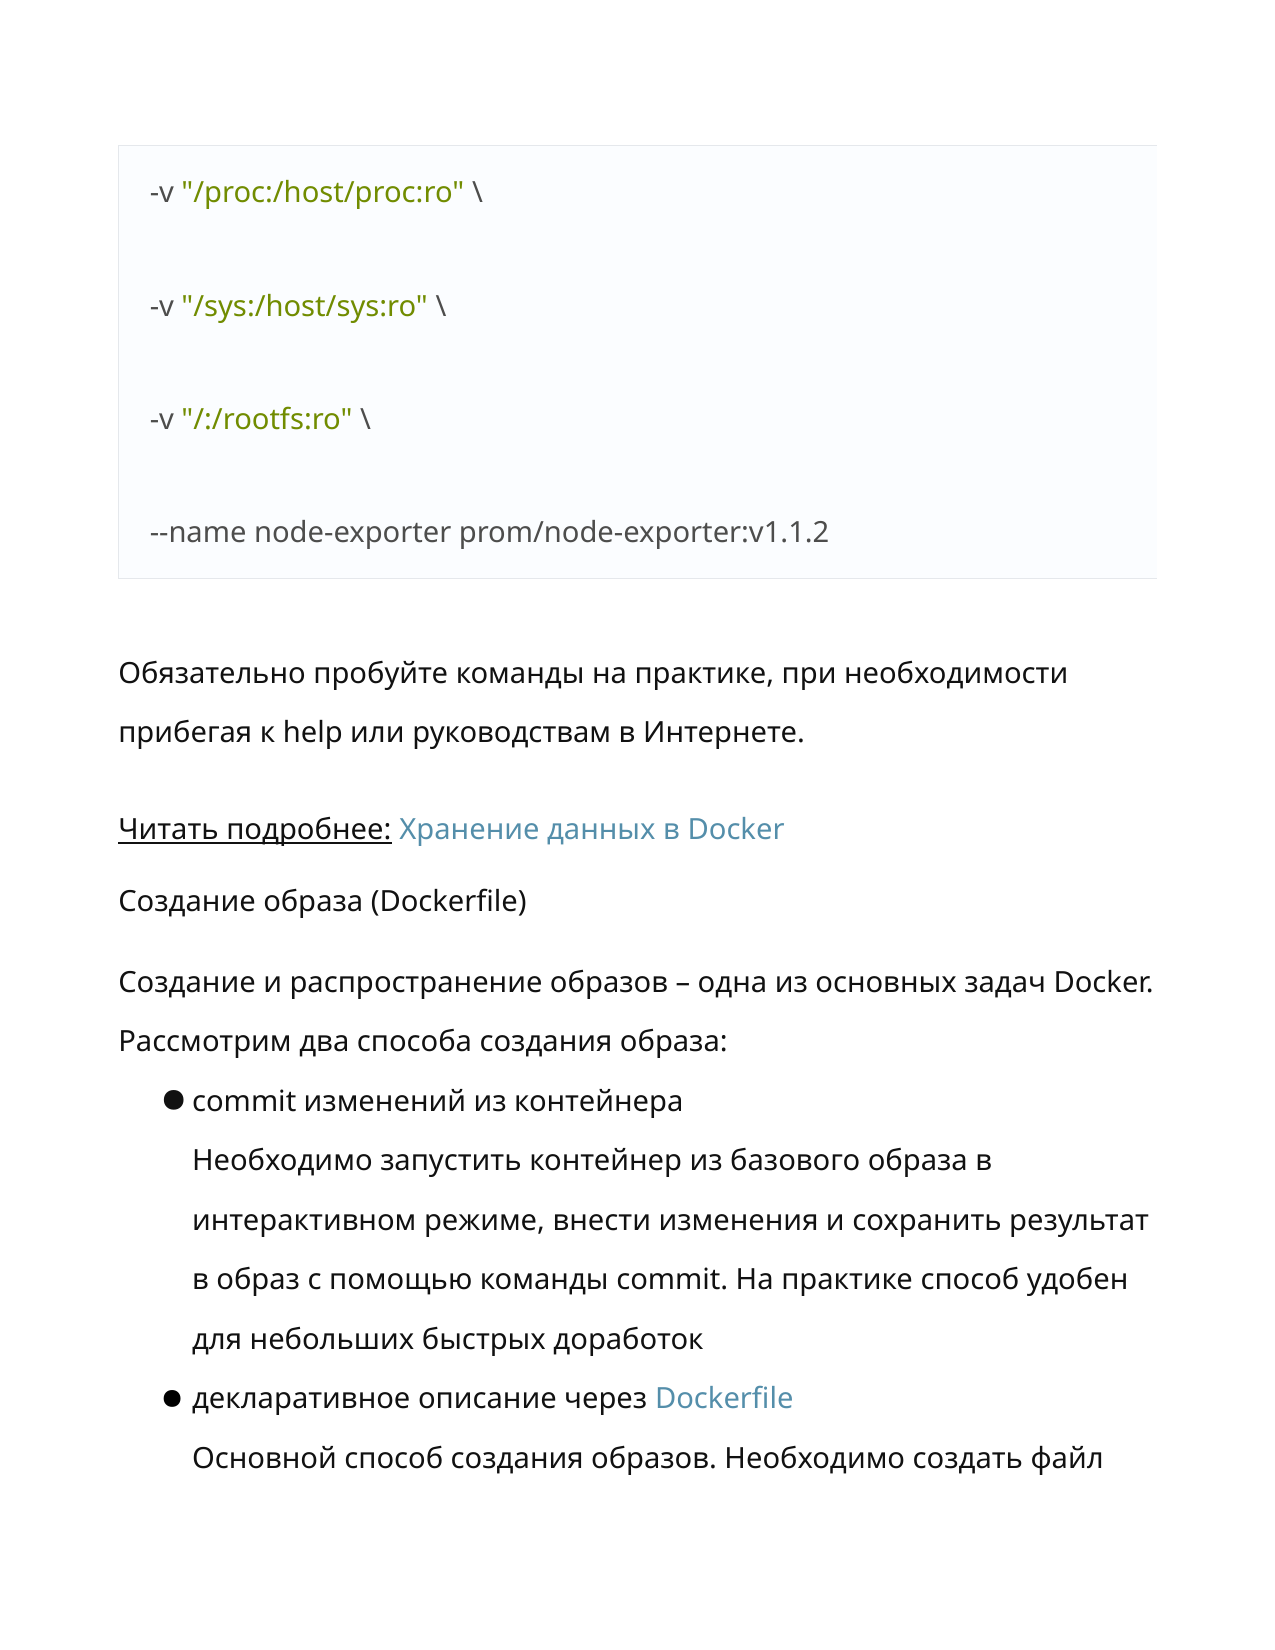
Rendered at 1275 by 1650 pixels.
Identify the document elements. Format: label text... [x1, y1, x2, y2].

text Читать подробнее: Хранение данных в Docker [118, 808, 1157, 848]
text -v "/:/rootfs:ro" \ [119, 372, 1157, 438]
text -v "/sys:/host/sys:ro" \ [119, 258, 1157, 324]
text --name node-exporter prom/node-exporter:v1.1.2 [119, 485, 1157, 578]
subtitle Создание образа (Dockerfile) [118, 880, 1157, 920]
list декларативное описание через Dockerfile Основной способ создания образов. Необходимо создать файл [162, 1377, 1157, 1477]
text Обязательно пробуйте команды на практике, при необходимости прибегая к help или руководствам в Интернете. [118, 652, 1157, 751]
text Создание и распространение образов – одна из основных задач Docker. Рассмотрим два способа создания образа: [118, 961, 1157, 1060]
text -v "/proc:/host/proc:ro" \ [119, 146, 1157, 211]
list commit изменений из контейнера Необходимо запустить контейнер из базового образа в интерактивном режиме, внести изменения и сохранить результат в образ с помощью команды commit. На практике способ удобен для небольших быстрых доработок [162, 1080, 1157, 1358]
